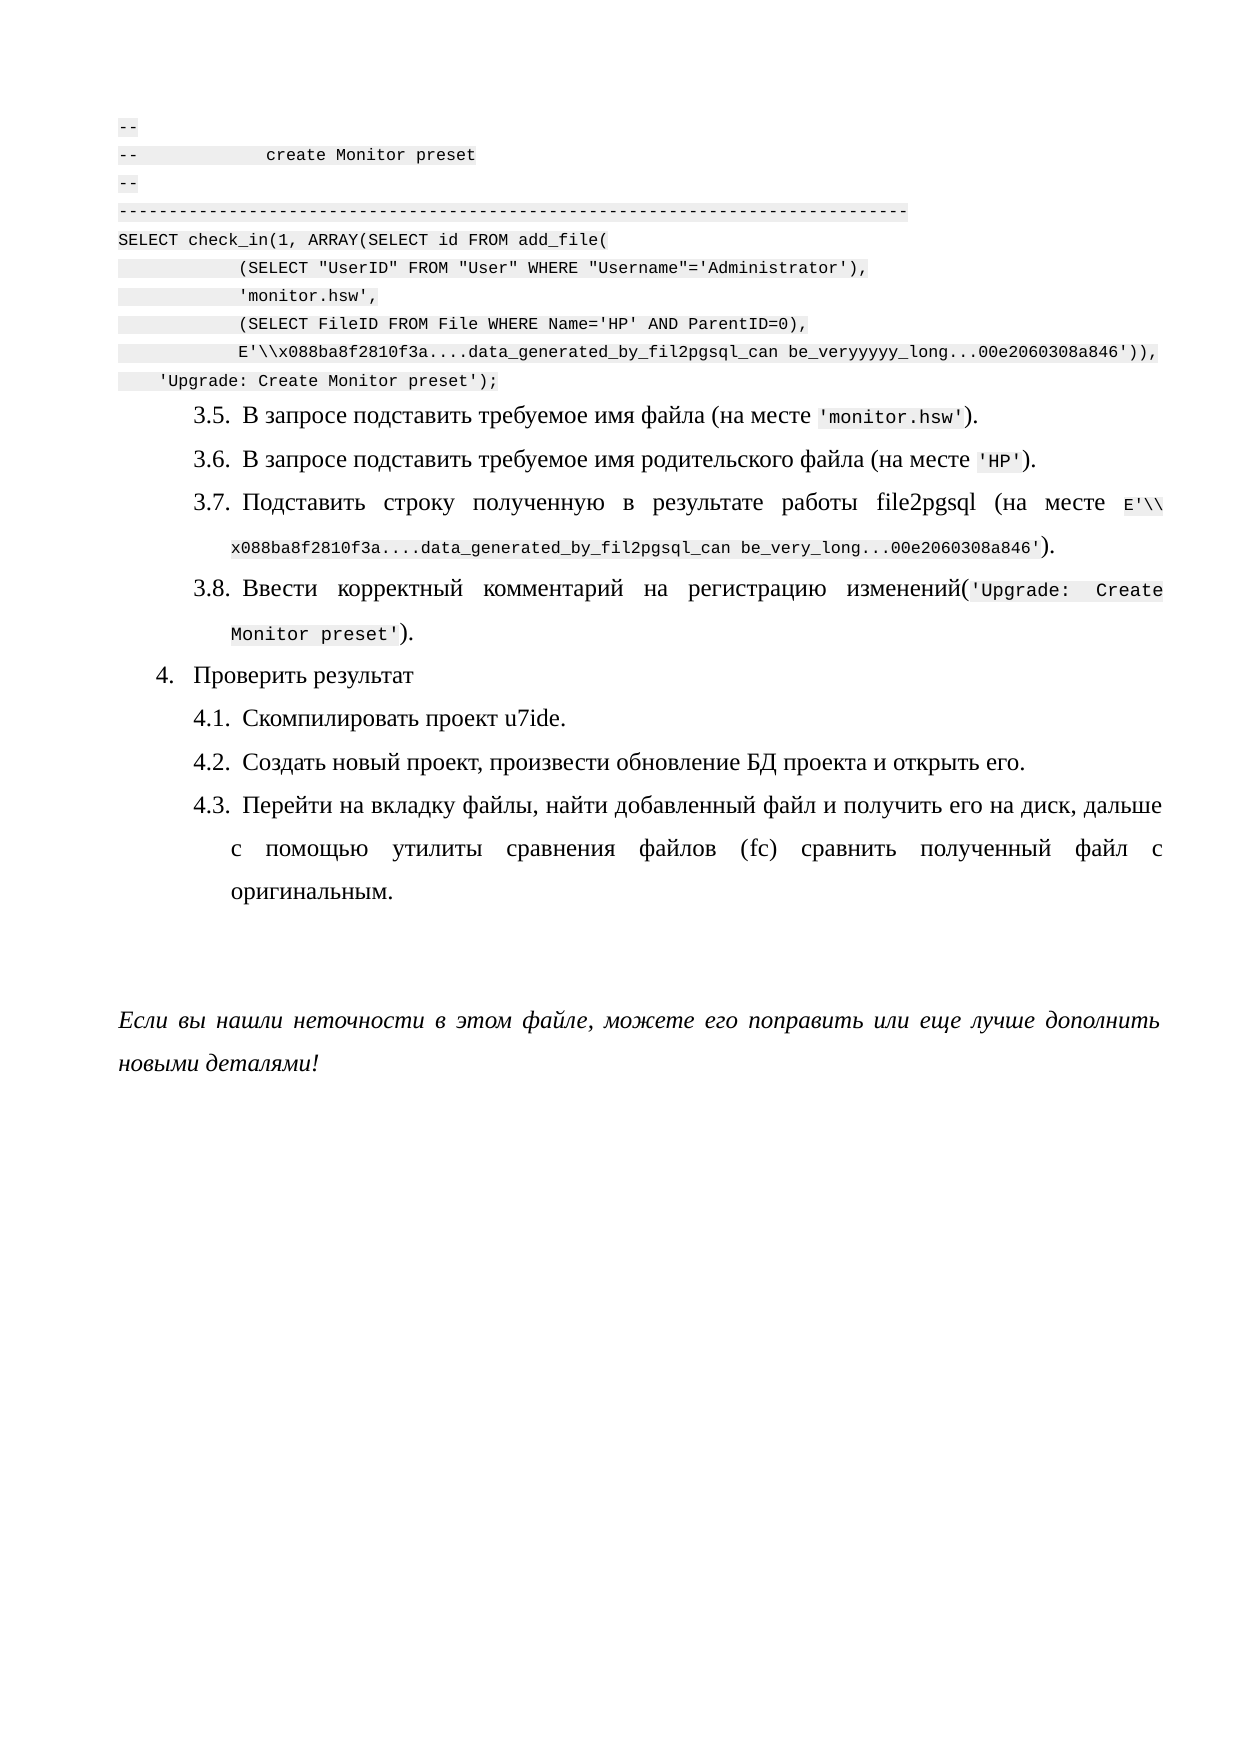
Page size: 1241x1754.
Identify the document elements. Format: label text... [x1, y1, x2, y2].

subtitle В запросе подставить требуемое имя файла (на месте 'monitor.hsw'). [193, 400, 1163, 429]
subtitle 'monitor.hsw', [118, 287, 1163, 306]
subtitle Если вы нашли неточности в этом файле, можете его поправить или еще лучше дополнить новыми деталями! [118, 1005, 1163, 1077]
subtitle -- create Monitor preset [118, 146, 1163, 165]
subtitle В запросе подставить требуемое имя родительского файла (на месте 'HP'). [193, 444, 1163, 473]
subtitle (SELECT FileID FROM File WHERE Name='HP' AND ParentID=0), [118, 316, 1163, 334]
subtitle Перейти на вкладку файлы, найти добавленный файл и получить его на диск, дальше с помощью утилиты сравнения файлов (fc) сравнить полученный файл с оригинальным. [193, 790, 1163, 905]
subtitle ------------------------------------------------------------------------------- [118, 203, 1163, 222]
subtitle Ввести корректный комментарий на регистрацию изменений('Upgrade: Create Monitor preset'). [193, 573, 1163, 646]
subtitle Скомпилировать проект u7ide. [193, 703, 1163, 732]
subtitle -- [118, 118, 1163, 137]
subtitle Проверить результат [156, 660, 1163, 689]
subtitle E'\\x088ba8f2810f3a....data_generated_by_fil2pgsql_can be_veryyyyy_long...00e2060308a846')), [118, 344, 1163, 363]
subtitle Создать новый проект, произвести обновление БД проекта и открыть его. [193, 747, 1163, 775]
subtitle SELECT check_in(1, ARRAY(SELECT id FROM add_file( [118, 231, 1163, 250]
subtitle -- [118, 174, 1163, 193]
subtitle (SELECT "UserID" FROM "User" WHERE "Username"='Administrator'), [118, 259, 1163, 278]
subtitle 'Upgrade: Create Monitor preset'); [118, 372, 1163, 391]
subtitle Подставить строку полученную в результате работы file2pgsql (на месте E'\\x088ba8f2810f3a....data_generated_by_fil2pgsql_can be_very_long...00e2060308a846'). [193, 487, 1163, 559]
